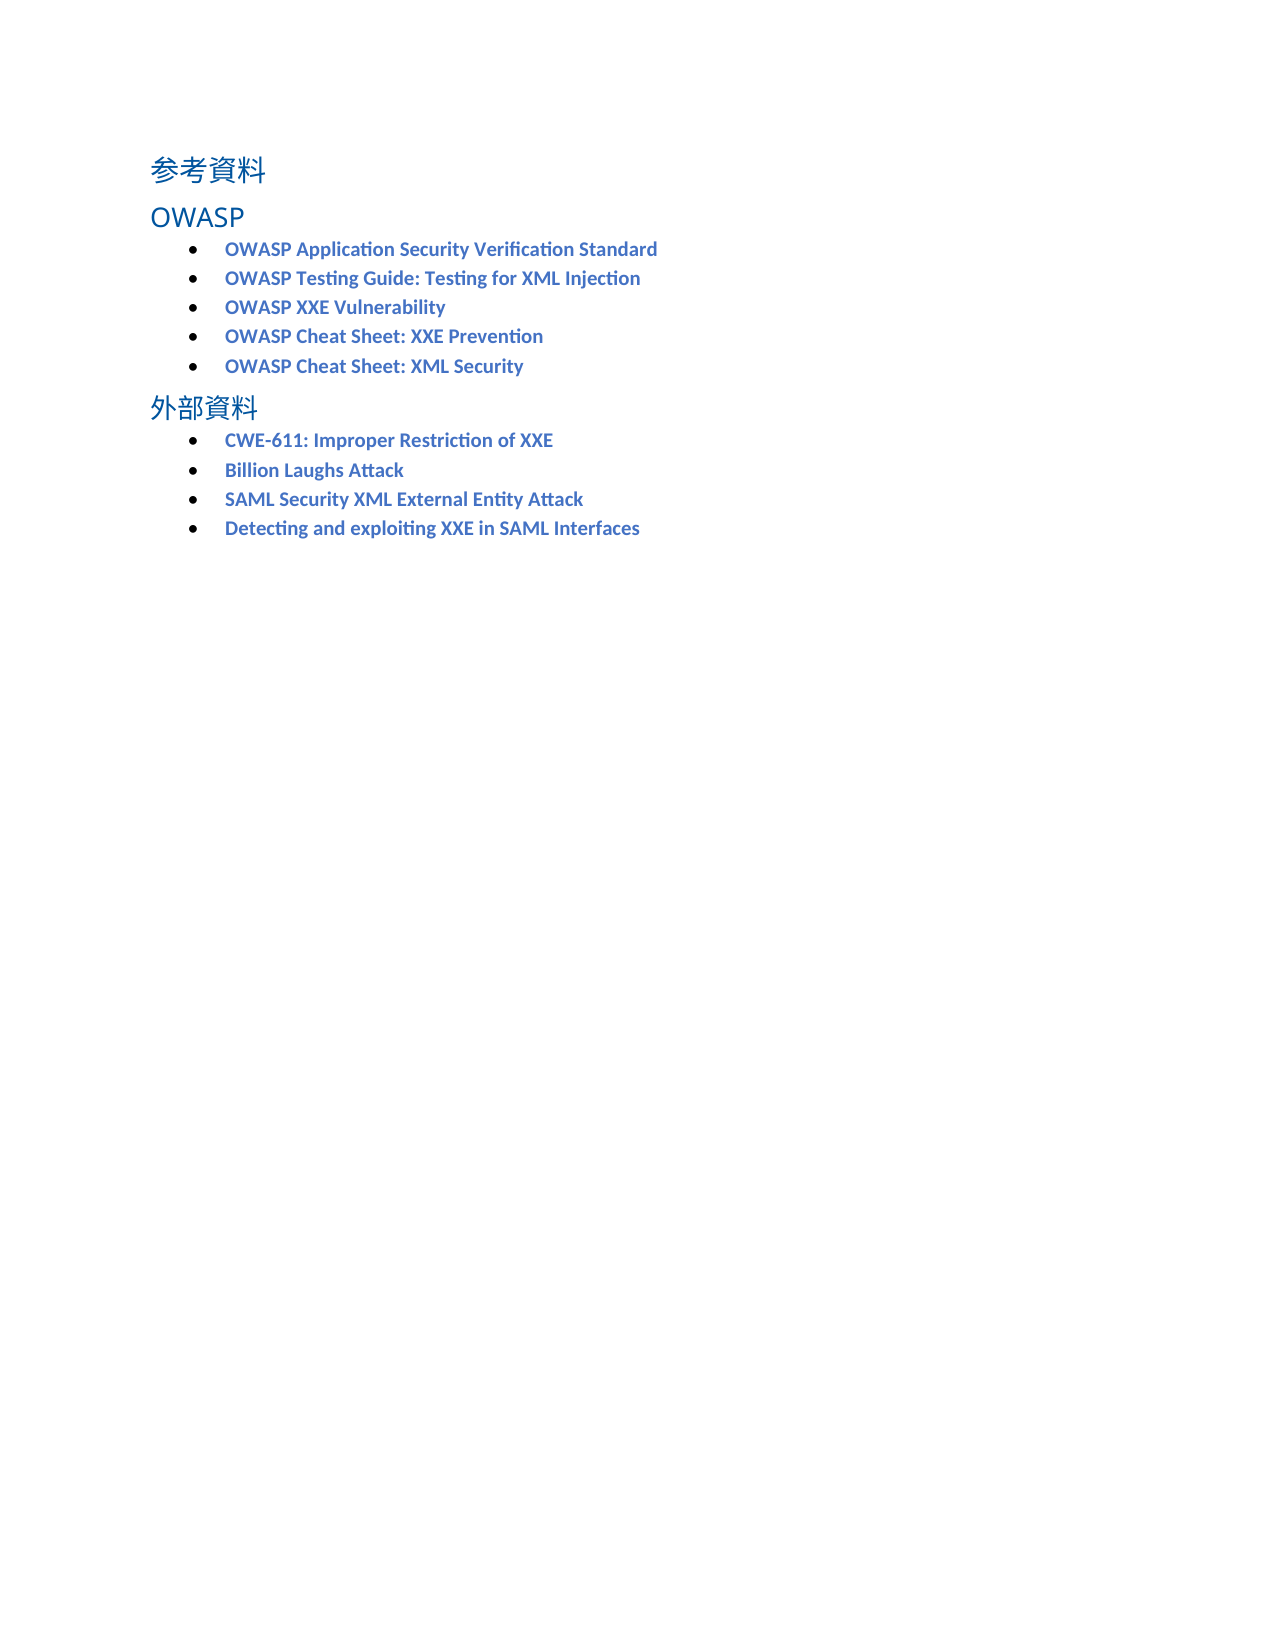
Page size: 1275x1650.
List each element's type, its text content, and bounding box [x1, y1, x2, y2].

subtitle 参考資料 [150, 150, 1125, 190]
list OWASP Cheat Sheet: XXE Prevention [187, 323, 1125, 349]
subtitle OWASP [150, 198, 1125, 235]
list OWASP XXE Vulnerability [187, 293, 1125, 320]
subtitle 外部資料 [150, 389, 1125, 426]
list CWE-611: Improper Restriction of XXE [187, 426, 1125, 453]
list Billion Laughs Attack [187, 456, 1125, 482]
list Detecting and exploiting XXE in SAML Interfaces [187, 514, 1125, 541]
list OWASP Cheat Sheet: XML Security [187, 352, 1125, 379]
list OWASP Application Security Verification Standard [187, 235, 1125, 262]
list SAML Security XML External Entity Attack [187, 485, 1125, 512]
list OWASP Testing Guide: Testing for XML Injection [187, 264, 1125, 291]
